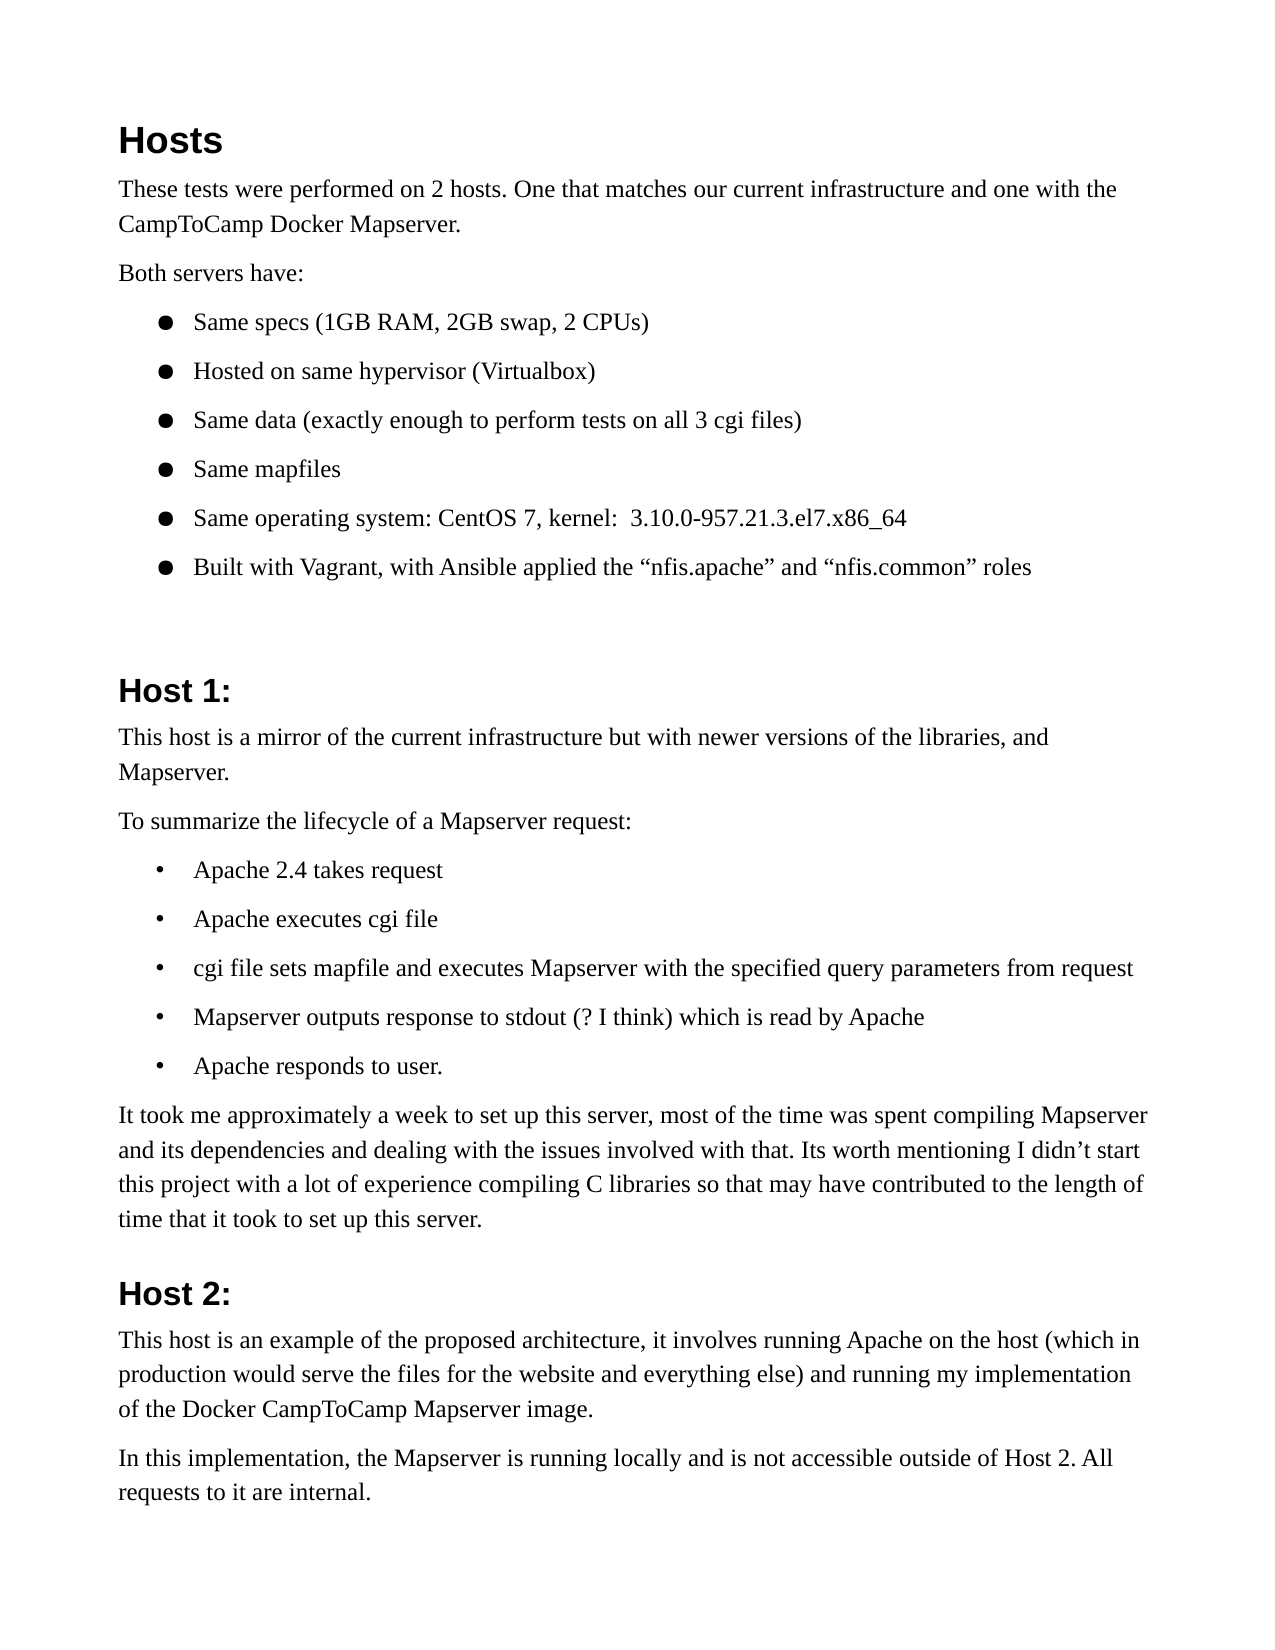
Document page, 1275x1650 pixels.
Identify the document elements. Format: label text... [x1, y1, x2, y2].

list Same operating system: CentOS 7, kernel: 3.10.0-957.21.3.el7.x86_64 [156, 503, 1157, 532]
list Apache executes cgi file [156, 904, 1157, 933]
list Apache responds to user. [156, 1051, 1157, 1080]
text To summarize the lifecycle of a Mapserver request: [118, 806, 1157, 834]
list Built with Vagrant, with Ansible applied the “nfis.apache” and “nfis.common” roles [156, 552, 1157, 581]
text This host is an example of the proposed architecture, it involves running Apache on the host (which in production would serve the files for the website and everything else) and running my implementation of the Docker CampToCamp Mapserver image. [118, 1325, 1157, 1422]
text This host is a mirror of the current infrastructure but with newer versions of the libraries, and Mapserver. [118, 722, 1157, 786]
subtitle Hosts [118, 118, 1157, 162]
subtitle Host 1: [118, 671, 1157, 710]
text In this implementation, the Mapserver is running locally and is not accessible outside of Host 2. All requests to it are internal. [118, 1443, 1157, 1506]
list Same mapfiles [156, 454, 1157, 483]
list Same specs (1GB RAM, 2GB swap, 2 CPUs) [156, 307, 1157, 336]
list Apache 2.4 takes request [156, 855, 1157, 884]
text Both servers have: [118, 258, 1157, 287]
subtitle Host 2: [118, 1273, 1157, 1312]
text It took me approximately a week to set up this server, most of the time was spent compiling Mapserver and its dependencies and dealing with the issues involved with that. Its worth mentioning I didn’t start this project with a lot of experience compiling C libraries so that may have contributed to the length of time that it took to set up this server. [118, 1100, 1157, 1232]
list Same data (exactly enough to perform tests on all 3 cgi files) [156, 405, 1157, 434]
text These tests were performed on 2 hosts. One that matches our current infrastructure and one with the CampToCamp Docker Mapserver. [118, 174, 1157, 237]
list Mapserver outputs response to stdout (? I think) which is read by Apache [156, 1002, 1157, 1031]
list cgi file sets mapfile and executes Mapserver with the specified query parameters from request [156, 953, 1157, 982]
list Hosted on same hypervisor (Virtualbox) [156, 356, 1157, 385]
